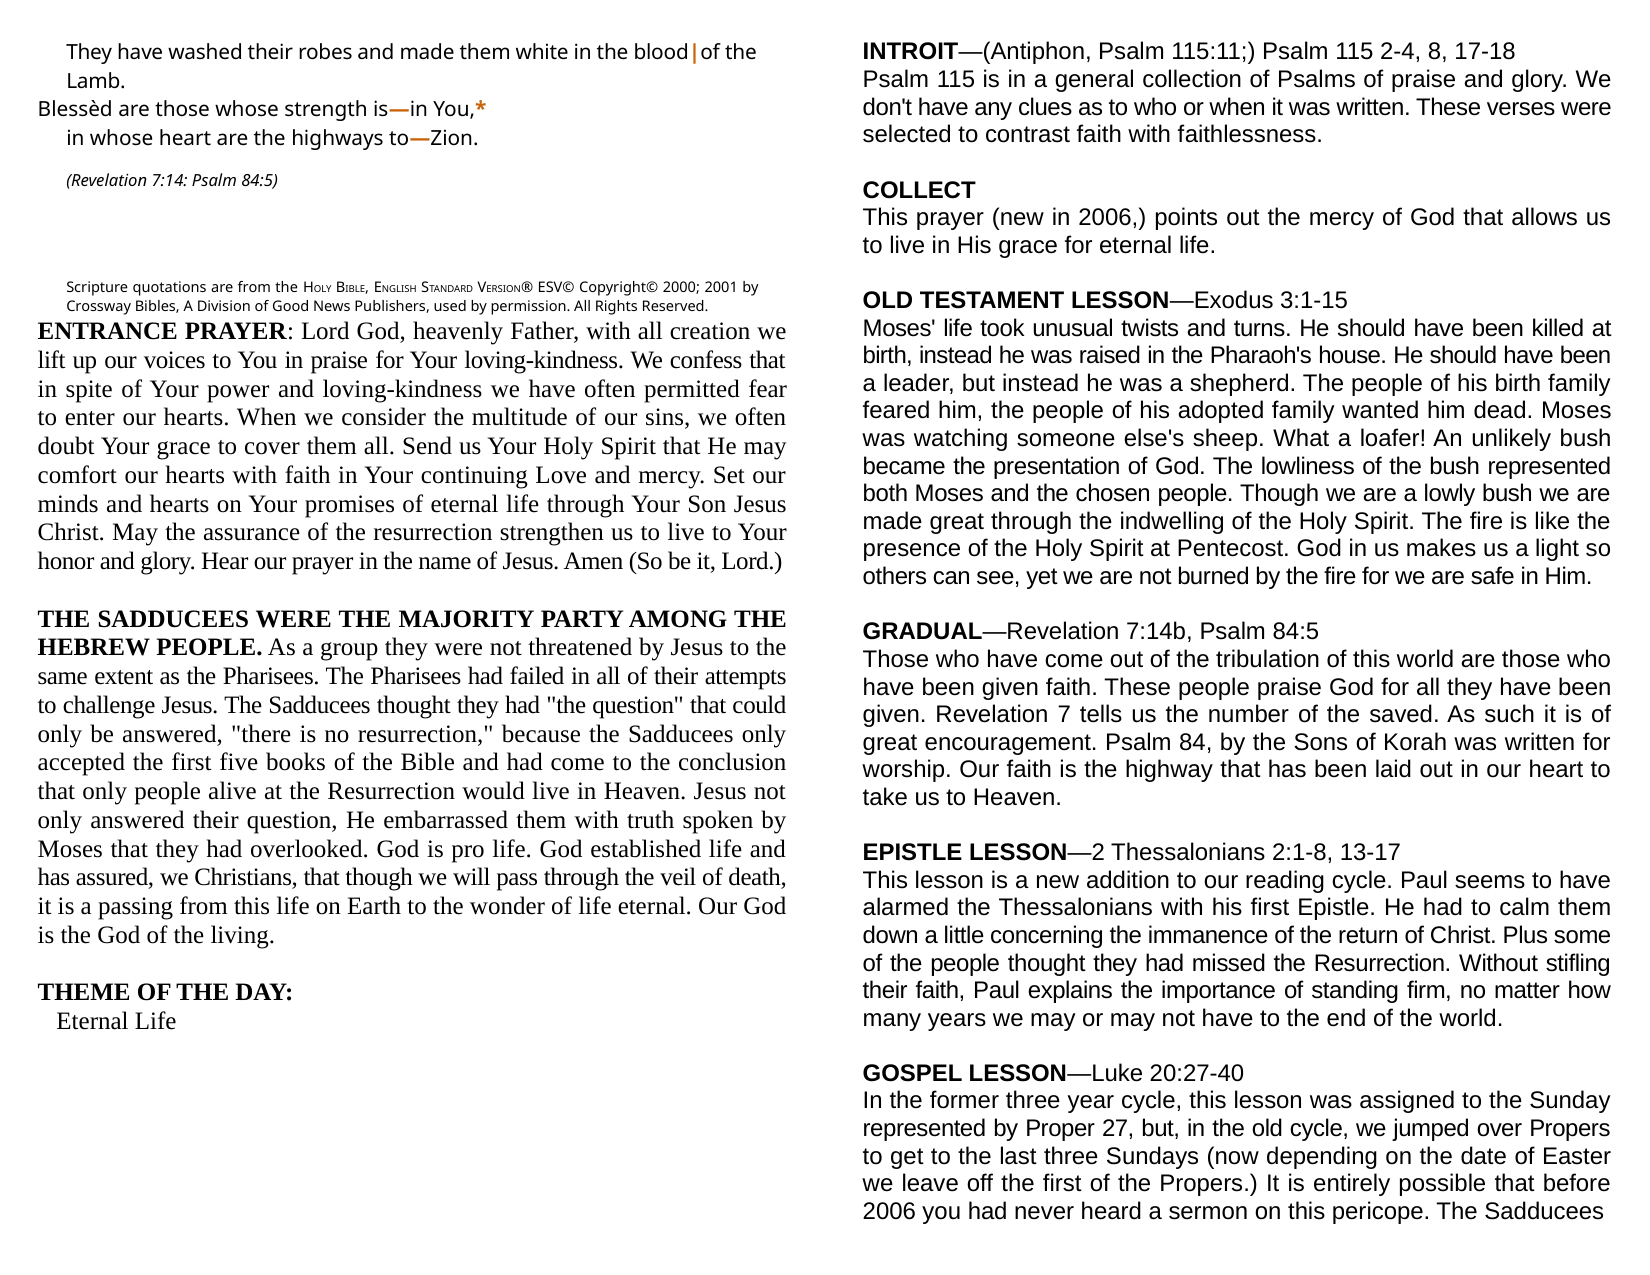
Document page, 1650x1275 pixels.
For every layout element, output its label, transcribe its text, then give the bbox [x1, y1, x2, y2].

text In the former three year cycle, this lesson was assigned to the Sunday represented by Proper 27, but, in the old cycle, we jumped over Propers to get to the last three Sundays (now depending on the date of Easter we leave off the first of the Propers.) It is entirely possible that before 2006 you had never heard a sermon on this pericope. The Sadducees [862, 1086, 1612, 1224]
text THEME OF THE DAY: [37, 977, 787, 1006]
text This lesson is a new addition to our reading cycle. Paul seems to have alarmed the Thessalonians with his first Epistle. He had to calm them down a little concerning the immanence of the return of Christ. Plus some of the people thought they had missed the Resurrection. Without stifling their faith, Paul explains the importance of standing firm, no matter how many years we may or may not have to the end of the world. [862, 866, 1612, 1031]
text They have washed their robes and made them white in the blood|of the Lamb. [66, 37, 787, 94]
text Psalm 115 is in a general collection of Psalms of praise and glory. We don't have any clues as to who or when it was written. These verses were selected to contrast faith with faithlessness. [862, 65, 1612, 148]
text EPISTLE LESSON—2 Thessalonians 2:1-8, 13-17 [862, 838, 1612, 866]
text This prayer (new in 2006,) points out the mercy of God that allows us to live in His grace for eternal life. [862, 203, 1612, 258]
text GRADUAL—Revelation 7:14b, Psalm 84:5 [862, 617, 1612, 645]
text COLLECT [862, 176, 1612, 203]
text OLD TESTAMENT LESSON—Exodus 3:1-15 [862, 286, 1612, 313]
text Eternal Life [37, 1006, 787, 1035]
text ENTRANCE PRAYER: Lord God, heavenly Father, with all creation we lift up our voices to You in praise for Your loving-kindness. We confess that in spite of Your power and loving-kindness we have often permitted fear to enter our hearts. When we consider the multitude of our sins, we often doubt Your grace to cover them all. Send us Your Holy Spirit that He may comfort our hearts with faith in Your continuing Love and mercy. Set our minds and hearts on Your promises of eternal life through Your Son Jesus Christ. May the assurance of the resurrection strengthen us to live to Your honor and glory. Hear our prayer in the name of Jesus. Amen (So be it, Lord.) [37, 316, 787, 575]
text Scripture quotations are from the Holy Bible, English Standard Version® ESV© Copyright© 2000; 2001 by Crossway Bibles, A Division of Good News Publishers, used by permission. All Rights Reserved. [66, 276, 759, 316]
text Blessèd are those whose strength is—in You,* [37, 94, 787, 123]
text in whose heart are the highways to—Zion. [66, 123, 787, 151]
text THE SADDUCEES WERE THE MAJORITY PARTY AMONG THE HEBREW PEOPLE. As a group they were not threatened by Jesus to the same extent as the Pharisees. The Pharisees had failed in all of their attempts to challenge Jesus. The Sadducees thought they had "the question" that could only be answered, "there is no resurrection," because the Sadducees only accepted the first five books of the Bible and had come to the conclusion that only people alive at the Resurrection would live in Heaven. Jesus not only answered their question, He embarrassed them with truth spoken by Moses that they had overlooked. God is pro life. God established life and has assured, we Christians, that though we will pass through the veil of death, it is a passing from this life on Earth to the wonder of life eternal. Our God is the God of the living. [37, 604, 787, 949]
text Those who have come out of the tribulation of this world are those who have been given faith. These people praise God for all they have been given. Revelation 7 tells us the number of the saved. As such it is of great encouragement. Psalm 84, by the Sons of Korah was written for worship. Our faith is the highway that has been laid out in our heart to take us to Heaven. [862, 645, 1612, 810]
text GOSPEL LESSON—Luke 20:27-40 [862, 1059, 1612, 1086]
text Moses' life took unusual twists and turns. He should have been killed at birth, instead he was raised in the Pharaoh's house. He should have been a leader, but instead he was a shepherd. The people of his birth family feared him, the people of his adopted family wanted him dead. Moses was watching someone else's sheep. What a loafer! An unlikely bush became the presentation of God. The lowliness of the bush represented both Moses and the chosen people. Though we are a lowly bush we are made great through the indwelling of the Holy Spirit. The fire is like the presence of the Holy Spirit at Pentecost. God in us makes us a light so others can see, yet we are not burned by the fire for we are safe in Him. [862, 313, 1612, 589]
text INTROIT—(Antiphon, Psalm 115:11;) Psalm 115 2-4, 8, 17-18 [862, 37, 1612, 65]
text (Revelation 7:14: Psalm 84:5) [66, 168, 787, 191]
